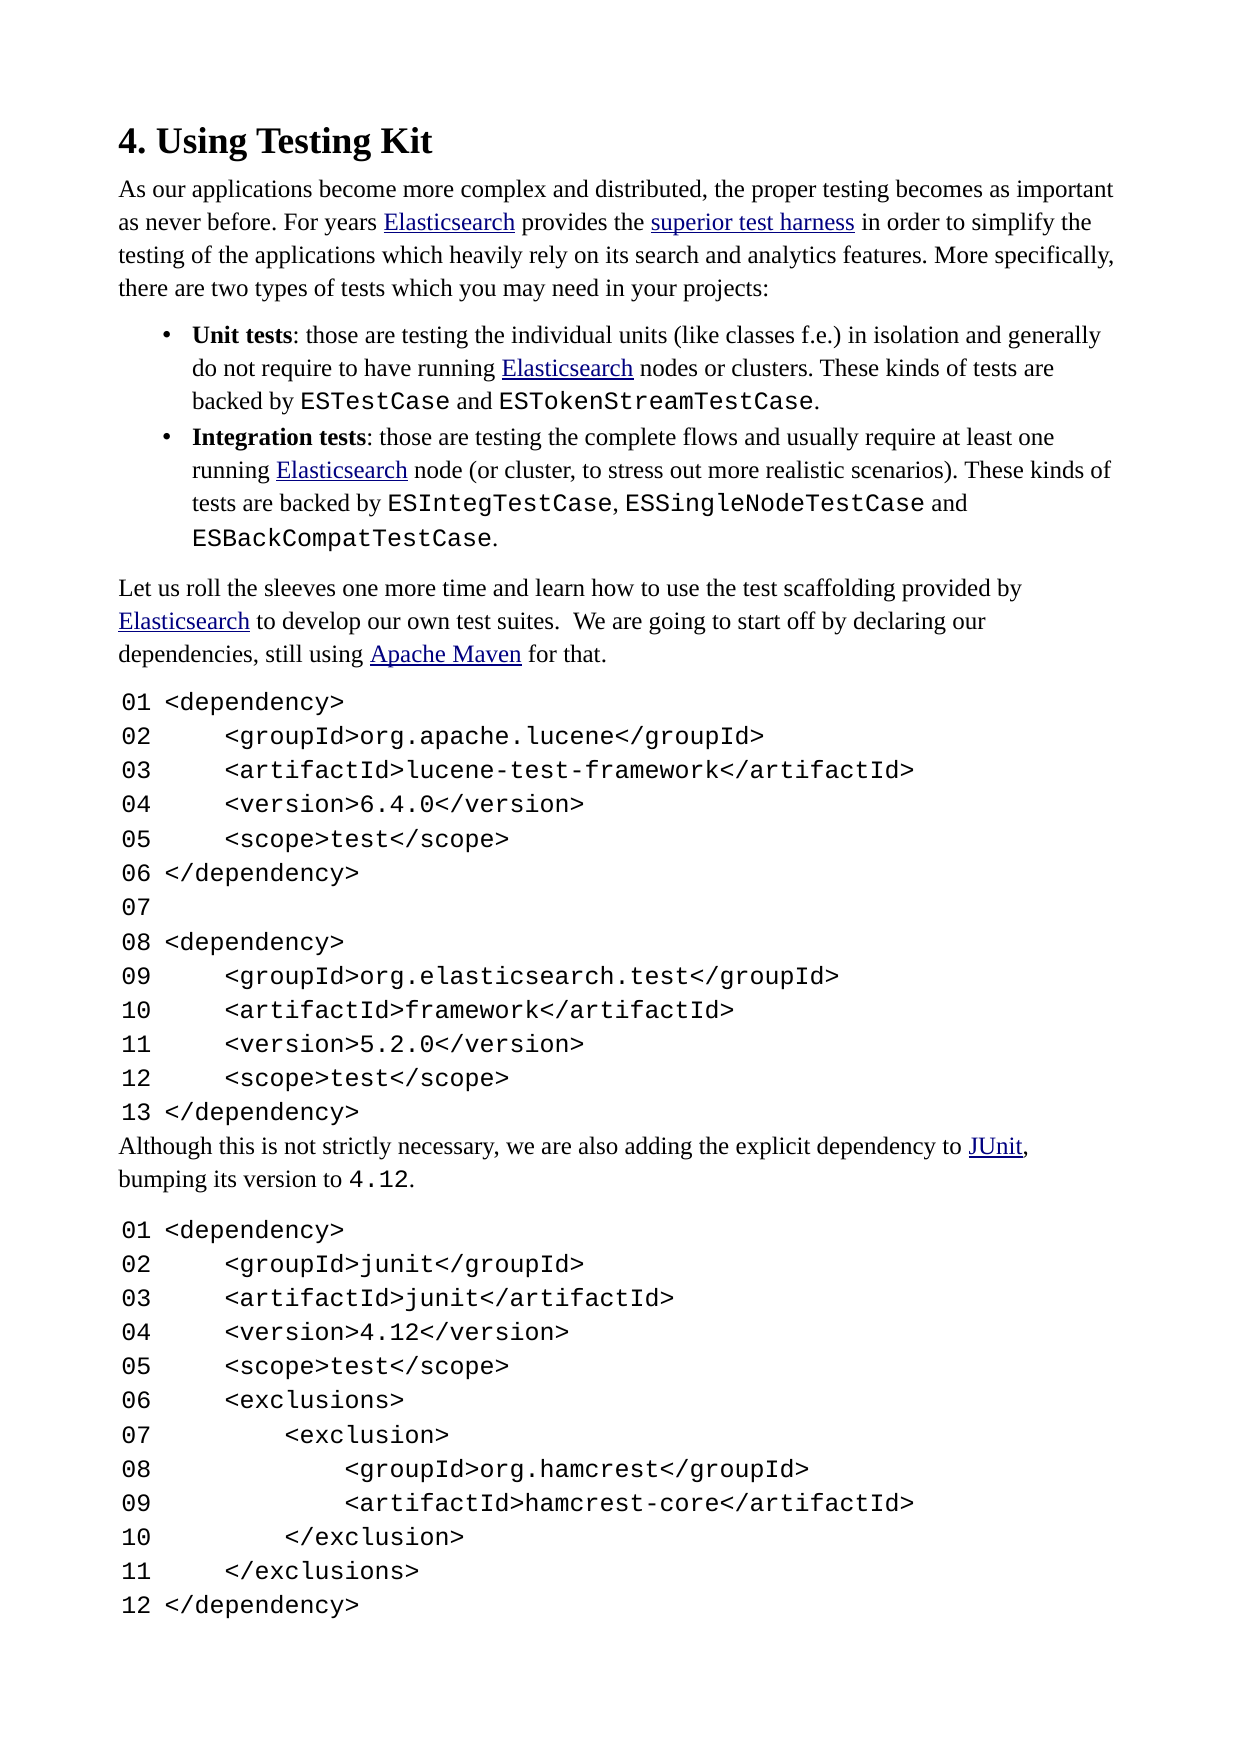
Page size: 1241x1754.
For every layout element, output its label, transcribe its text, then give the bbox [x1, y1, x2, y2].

table_header 04 [118, 789, 161, 823]
table_header <scope>test</scope> [161, 1351, 528, 1385]
table_header <artifactId>junit</artifactId> [161, 1283, 693, 1317]
table_header <exclusions> [161, 1385, 421, 1419]
table_header <groupId>junit</groupId> [161, 1249, 603, 1283]
text Although this is not strictly necessary, we are also adding the explicit dependency to JUnit, bumping its version to 4.12. [118, 1131, 1122, 1195]
table_header 08 [118, 1454, 161, 1488]
table_header 09 [118, 960, 161, 994]
table_header <scope>test</scope> [161, 1063, 528, 1097]
text As our applications become more complex and distributed, the proper testing becomes as important as never before. For years Elasticsearch provides the superior test harness in order to simplify the testing of the applications which heavily rely on its search and analytics features. More specifically, there are two types of tests which you may need in your projects: [118, 174, 1122, 302]
list Unit tests: those are testing the individual units (like classes f.e.) in isolation and generally do not require to have running Elasticsearch nodes or clusters. These kinds of tests are backed by ESTestCase and ESTokenStreamTestCase. [162, 320, 1122, 417]
list Integration tests: those are testing the complete flows and usually require at least one running Elasticsearch node (or cluster, to stress out more realistic scenarios). These kinds of tests are backed by ESIntegTestCase, ESSingleNodeTestCase and ESBackCompatTestCase. [162, 422, 1122, 554]
table_header <artifactId>lucene-test-framework</artifactId> [161, 755, 933, 789]
table_header <artifactId>hamcrest-core</artifactId> [161, 1488, 938, 1522]
table_header 06 [118, 1385, 161, 1419]
table_header <exclusion> [161, 1419, 468, 1453]
table_header 02 [118, 1249, 161, 1283]
table_header 12 [118, 1063, 161, 1097]
table_header </exclusion> [161, 1522, 483, 1556]
table_header <groupId>org.hamcrest</groupId> [161, 1454, 833, 1488]
table_header 07 [118, 1419, 161, 1453]
table_header 12 [118, 1590, 161, 1624]
table_header <artifactId>framework</artifactId> [161, 995, 753, 1029]
table_header 10 [118, 995, 161, 1029]
table_header 11 [118, 1029, 161, 1063]
table_header 07 [118, 892, 161, 926]
table_header </dependency> [161, 858, 373, 892]
table_header <dependency> [161, 687, 358, 721]
table_header 03 [118, 755, 161, 789]
table_header </dependency> [161, 1097, 373, 1131]
table_header <version>5.2.0</version> [161, 1029, 603, 1063]
table_header 10 [118, 1522, 161, 1556]
table_header 03 [118, 1283, 161, 1317]
table_header <scope>test</scope> [161, 823, 528, 857]
table_header 05 [118, 1351, 161, 1385]
table_header 06 [118, 858, 161, 892]
table_header 05 [118, 823, 161, 857]
table_header 09 [118, 1488, 161, 1522]
table_header 13 [118, 1097, 161, 1131]
table_header 11 [118, 1556, 161, 1590]
table_header 01 [118, 687, 161, 721]
table_header <dependency> [161, 1214, 358, 1248]
table_header <version>4.12</version> [161, 1317, 588, 1351]
text Let us roll the sleeves one more time and learn how to use the test scaffolding provided by Elasticsearch to develop our own test suites. We are going to start off by declaring our dependencies, still using Apache Maven for that. [118, 573, 1122, 668]
table_header 01 [118, 1214, 161, 1248]
table_header <groupId>org.apache.lucene</groupId> [161, 721, 783, 755]
table_header 02 [118, 721, 161, 755]
table_header 04 [118, 1317, 161, 1351]
table_header [161, 892, 181, 926]
subtitle 4. Using Testing Kit [118, 118, 1122, 161]
table_header 08 [118, 926, 161, 960]
table_header </exclusions> [161, 1556, 436, 1590]
table_header <groupId>org.elasticsearch.test</groupId> [161, 960, 858, 994]
table_header <dependency> [161, 926, 358, 960]
table_header <version>6.4.0</version> [161, 789, 603, 823]
table_header </dependency> [161, 1590, 373, 1624]
